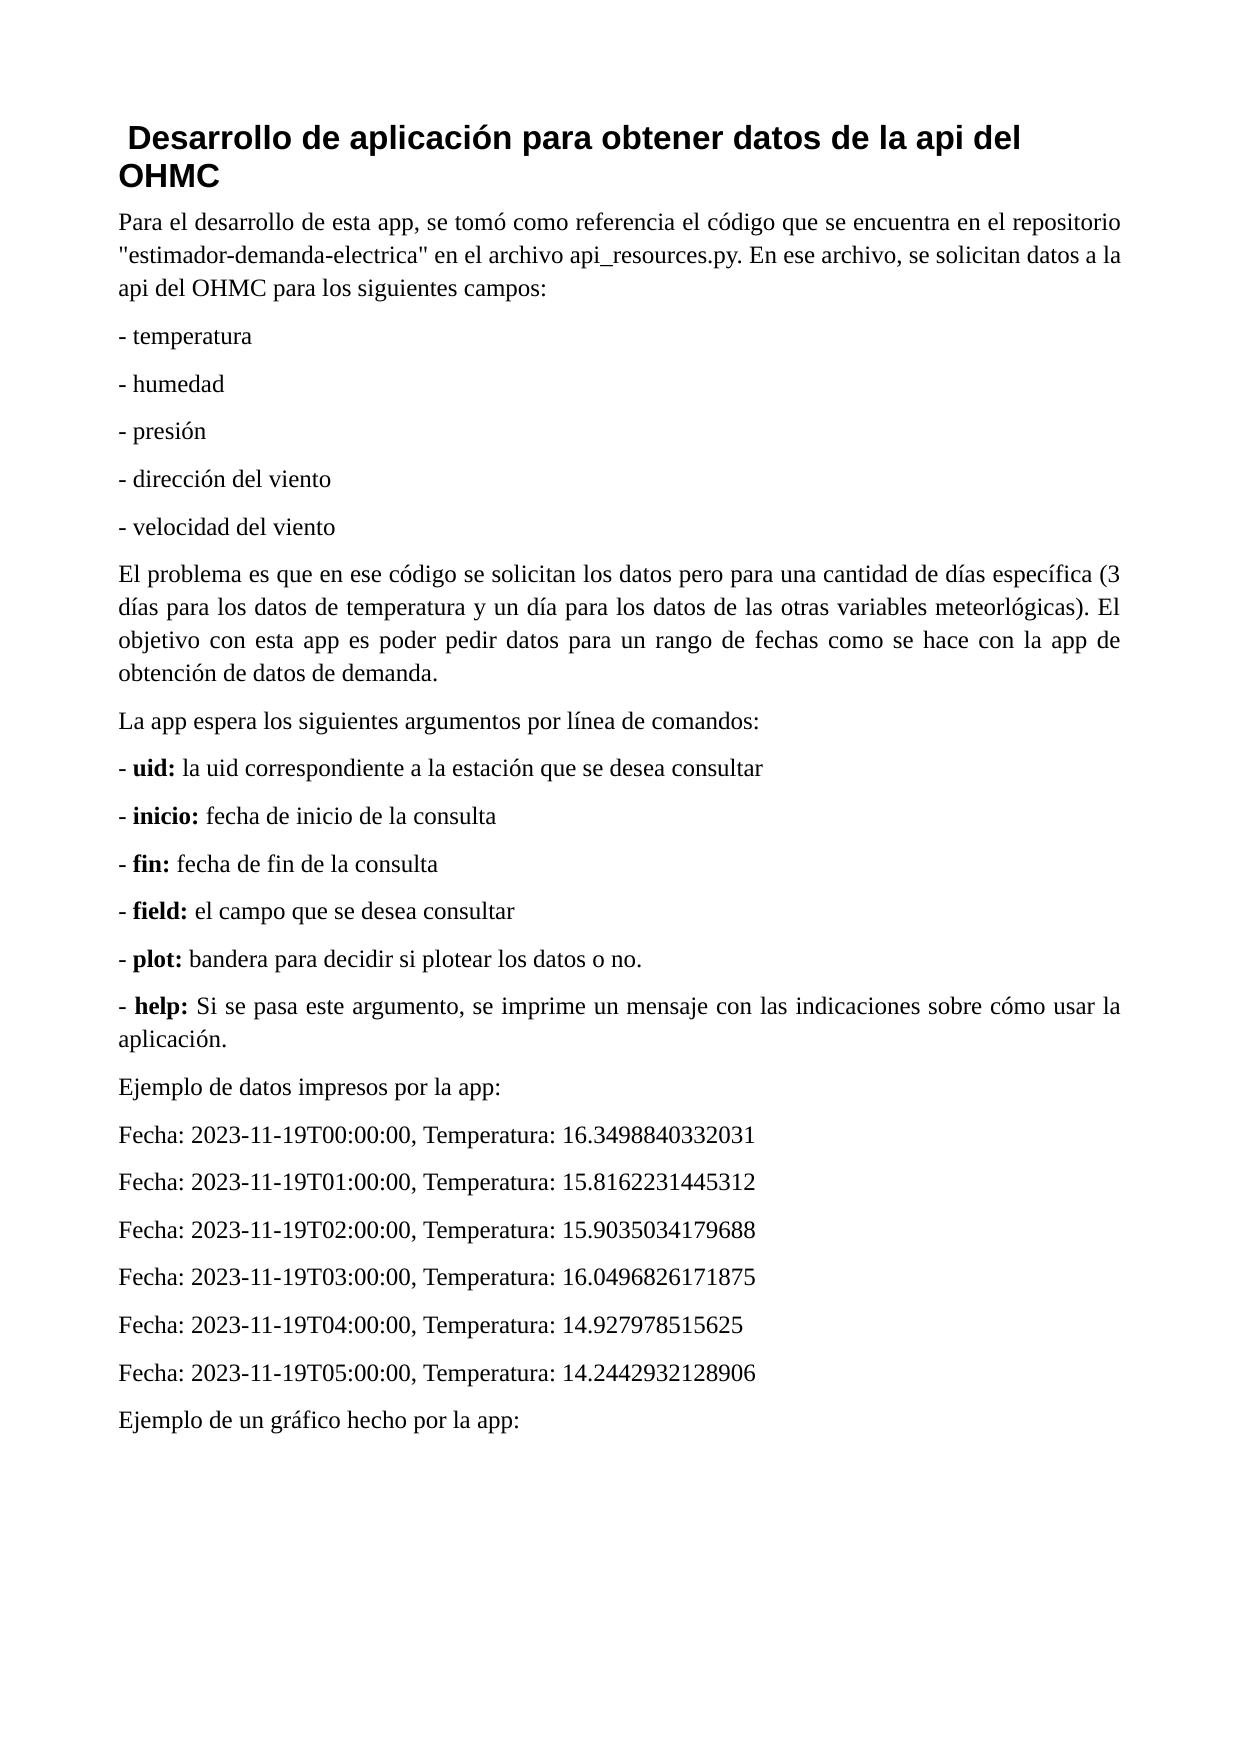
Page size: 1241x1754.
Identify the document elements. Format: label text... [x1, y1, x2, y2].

text Fecha: 2023-11-19T05:00:00, Temperatura: 14.2442932128906 [118, 1358, 1122, 1386]
text - uid: la uid correspondiente a la estación que se desea consultar [118, 753, 1122, 782]
text Fecha: 2023-11-19T04:00:00, Temperatura: 14.927978515625 [118, 1310, 1122, 1339]
text La app espera los siguientes argumentos por línea de comandos: [118, 706, 1122, 734]
text Fecha: 2023-11-19T00:00:00, Temperatura: 16.3498840332031 [118, 1120, 1122, 1148]
text Fecha: 2023-11-19T01:00:00, Temperatura: 15.8162231445312 [118, 1167, 1122, 1196]
text Ejemplo de datos impresos por la app: [118, 1072, 1122, 1101]
text Fecha: 2023-11-19T02:00:00, Temperatura: 15.9035034179688 [118, 1215, 1122, 1244]
text - inicio: fecha de inicio de la consulta [118, 801, 1122, 830]
text - help: Si se pasa este argumento, se imprime un mensaje con las indicaciones sobre cómo usar la aplicación. [118, 991, 1122, 1053]
text Ejemplo de un gráfico hecho por la app: [118, 1405, 1122, 1434]
text - field: el campo que se desea consultar [118, 896, 1122, 925]
text - presión [118, 416, 1122, 445]
text Fecha: 2023-11-19T03:00:00, Temperatura: 16.0496826171875 [118, 1262, 1122, 1291]
text - plot: bandera para decidir si plotear los datos o no. [118, 944, 1122, 973]
subtitle Desarrollo de aplicación para obtener datos de la api del OHMC [118, 118, 1122, 195]
text - humedad [118, 369, 1122, 397]
text Para el desarrollo de esta app, se tomó como referencia el código que se encuentra en el repositorio "estimador-demanda-electrica" en el archivo api_resources.py. En ese archivo, se solicitan datos a la api del OHMC para los siguientes campos: [118, 207, 1122, 302]
text - dirección del viento [118, 464, 1122, 493]
text - temperatura [118, 321, 1122, 350]
text El problema es que en ese código se solicitan los datos pero para una cantidad de días específica (3 días para los datos de temperatura y un día para los datos de las otras variables meteorlógicas). El objetivo con esta app es poder pedir datos para un rango de fechas como se hace con la app de obtención de datos de demanda. [118, 559, 1122, 687]
text - fin: fecha de fin de la consulta [118, 849, 1122, 877]
text - velocidad del viento [118, 512, 1122, 540]
